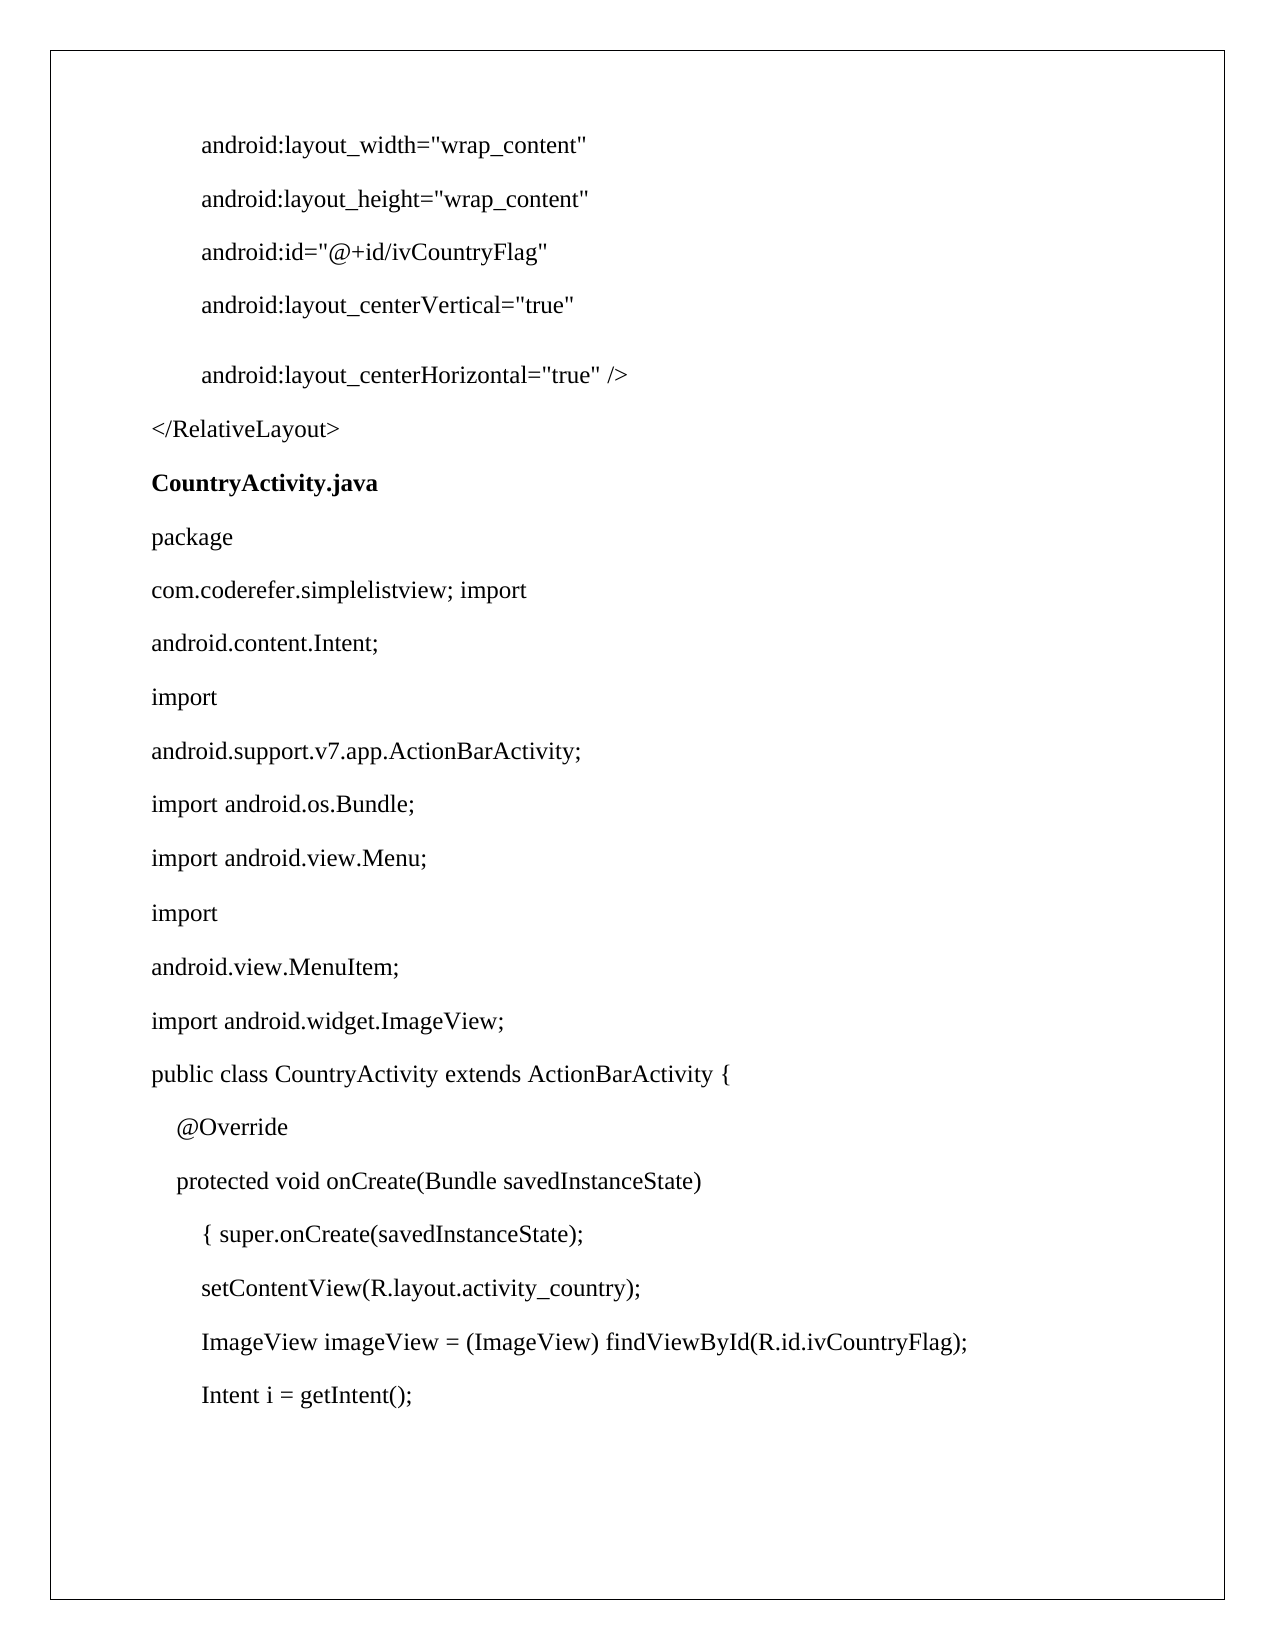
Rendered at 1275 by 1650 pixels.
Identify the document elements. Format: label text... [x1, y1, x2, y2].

text package com.coderefer.simplelistview; import android.content.Intent; [151, 522, 540, 657]
text protected void onCreate(Bundle savedInstanceState) { super.onCreate(savedInstanceState); setContentView(R.layout.activity_country); [176, 1166, 718, 1302]
text android:layout_width="wrap_content" android:layout_height="wrap_content" android:id="@+id/ivCountryFlag" android:layout_centerVertical="true" [201, 130, 681, 319]
text android:layout_centerHorizontal="true" /> [201, 360, 1218, 389]
text ImageView imageView = (ImageView) findViewById(R.id.ivCountryFlag); Intent i = getIntent(); [201, 1327, 989, 1409]
text </RelativeLayout> [151, 414, 1218, 443]
text import android.widget.ImageView; [151, 1007, 1218, 1035]
text import android.view.Menu; import android.view.MenuItem; [151, 843, 472, 981]
text public class CountryActivity extends ActionBarActivity { @Override [151, 1059, 813, 1141]
text import android.support.v7.app.ActionBarActivity; import android.os.Bundle; [151, 682, 652, 818]
subtitle CountryActivity.java [151, 468, 1218, 497]
